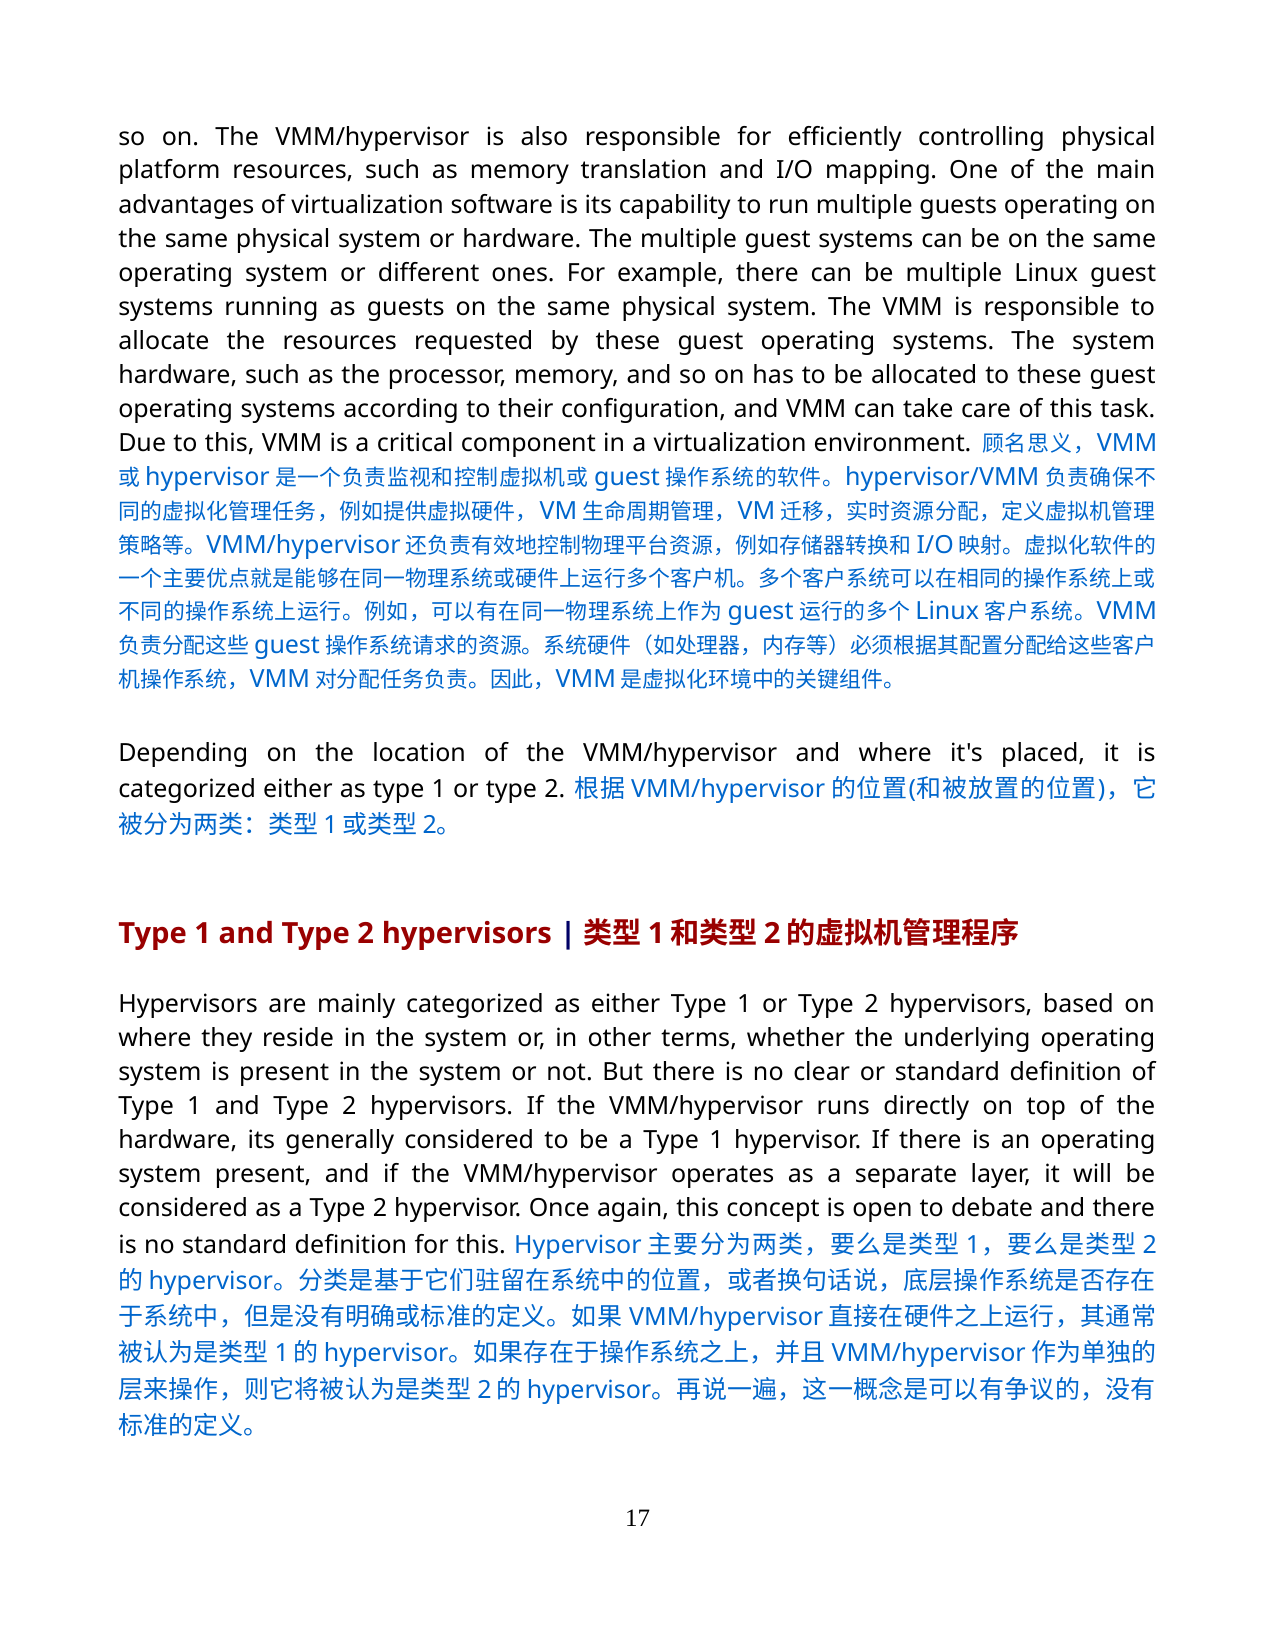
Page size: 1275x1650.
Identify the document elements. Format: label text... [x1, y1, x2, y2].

text so on. The VMM/hypervisor is also responsible for efficiently controlling physical platform resources, such as memory translation and I/O mapping. One of the main advantages of virtualization software is its capability to run multiple guests operating on the same physical system or hardware. The multiple guest systems can be on the same operating system or different ones. For example, there can be multiple Linux guest systems running as guests on the same physical system. The VMM is responsible to allocate the resources requested by these guest operating systems. The system hardware, such as the processor, memory, and so on has to be allocated to these guest operating systems according to their configuration, and VMM can take care of this task. Due to this, VMM is a critical component in a virtualization environment. 顾名思义，VMM或hypervisor是一个负责监视和控制虚拟机或guest操作系统的软件。hypervisor/VMM负责确保不同的虚拟化管理任务，例如提供虚拟硬件，VM生命周期管理，VM迁移，实时资源分配，定义虚拟机管理策略等。VMM/hypervisor还负责有效地控制物理平台资源，例如存储器转换和I/O映射。虚拟化软件的一个主要优点就是能够在同一物理系统或硬件上运行多个客户机。多个客户系统可以在相同的操作系统上或不同的操作系统上运行。例如，可以有在同一物理系统上作为guest运行的多个Linux客户系统。VMM负责分配这些guest操作系统请求的资源。系统硬件（如处理器，内存等）必须根据其配置分配给这些客户机操作系统，VMM对分配任务负责。因此，VMM是虚拟化环境中的关键组件。 [118, 118, 1157, 695]
text Hypervisors are mainly categorized as either Type 1 or Type 2 hypervisors, based on where they reside in the system or, in other terms, whether the underlying operating system is present in the system or not. But there is no clear or standard definition of Type 1 and Type 2 hypervisors. If the VMM/hypervisor runs directly on top of the hardware, its generally considered to be a Type 1 hypervisor. If there is an operating system present, and if the VMM/hypervisor operates as a separate layer, it will be considered as a Type 2 hypervisor. Once again, this concept is open to debate and there is no standard definition for this. Hypervisor主要分为两类，要么是类型1，要么是类型2的hypervisor。分类是基于它们驻留在系统中的位置，或者换句话说，底层操作系统是否存在于系统中，但是没有明确或标准的定义。如果VMM/hypervisor直接在硬件之上运行，其通常被认为是类型1的hypervisor。如果存在于操作系统之上，并且VMM/hypervisor作为单独的层来操作，则它将被认为是类型2的hypervisor。再说一遍，这一概念是可以有争议的，没有标准的定义。 [118, 986, 1157, 1442]
text Type 1 and Type 2 hypervisors | 类型1和类型2的虚拟机管理程序 [118, 909, 1157, 952]
text Depending on the location of the VMM/hypervisor and where it's placed, it is categorized either as type 1 or type 2. 根据VMM/hypervisor的位置(和被放置的位置)，它被分为两类：类型1或类型2。 [118, 734, 1157, 841]
